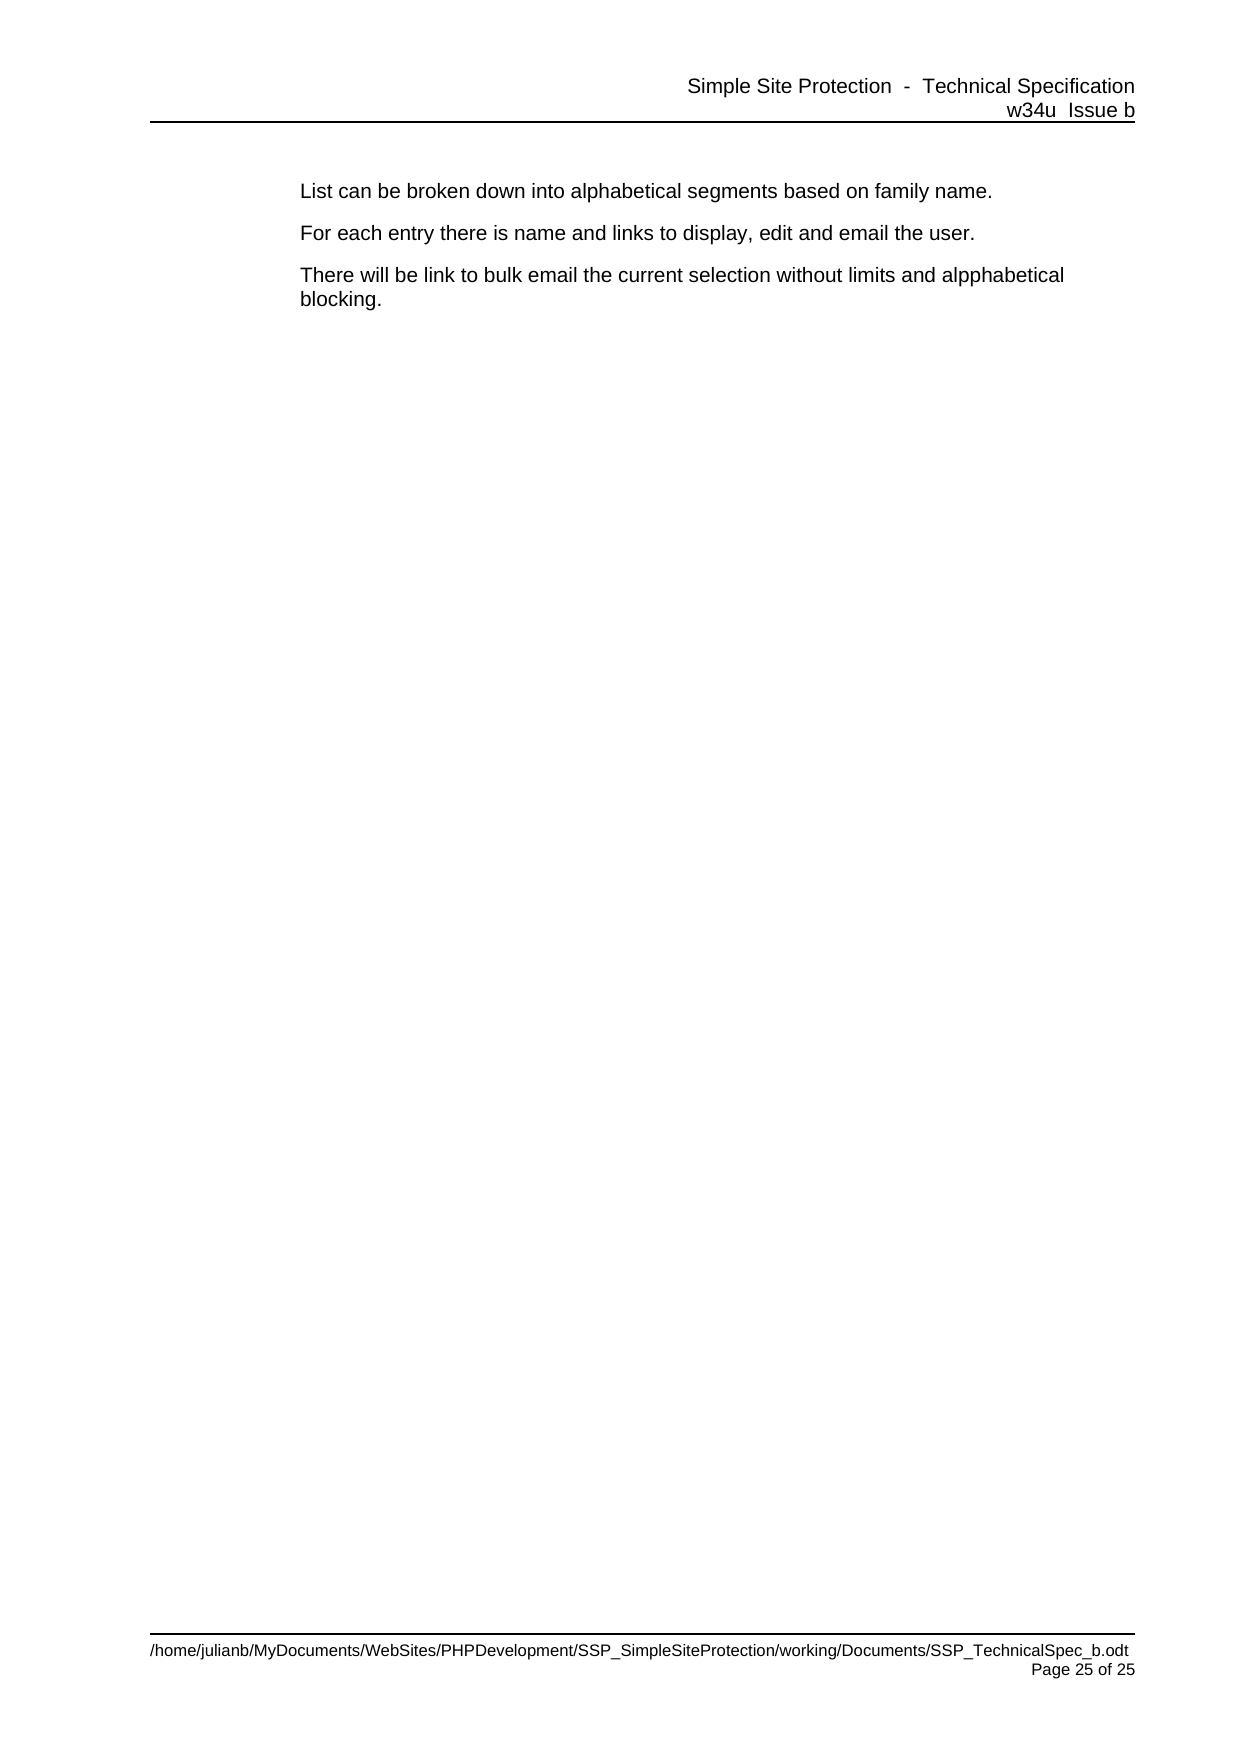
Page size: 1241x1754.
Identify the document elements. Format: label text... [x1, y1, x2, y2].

text List can be broken down into alphabetical segments based on family name. [300, 180, 1135, 203]
text For each entry there is name and links to display, edit and email the user. [300, 222, 1135, 245]
text There will be link to bulk email the current selection without limits and alpphabetical blocking. [300, 264, 1135, 310]
